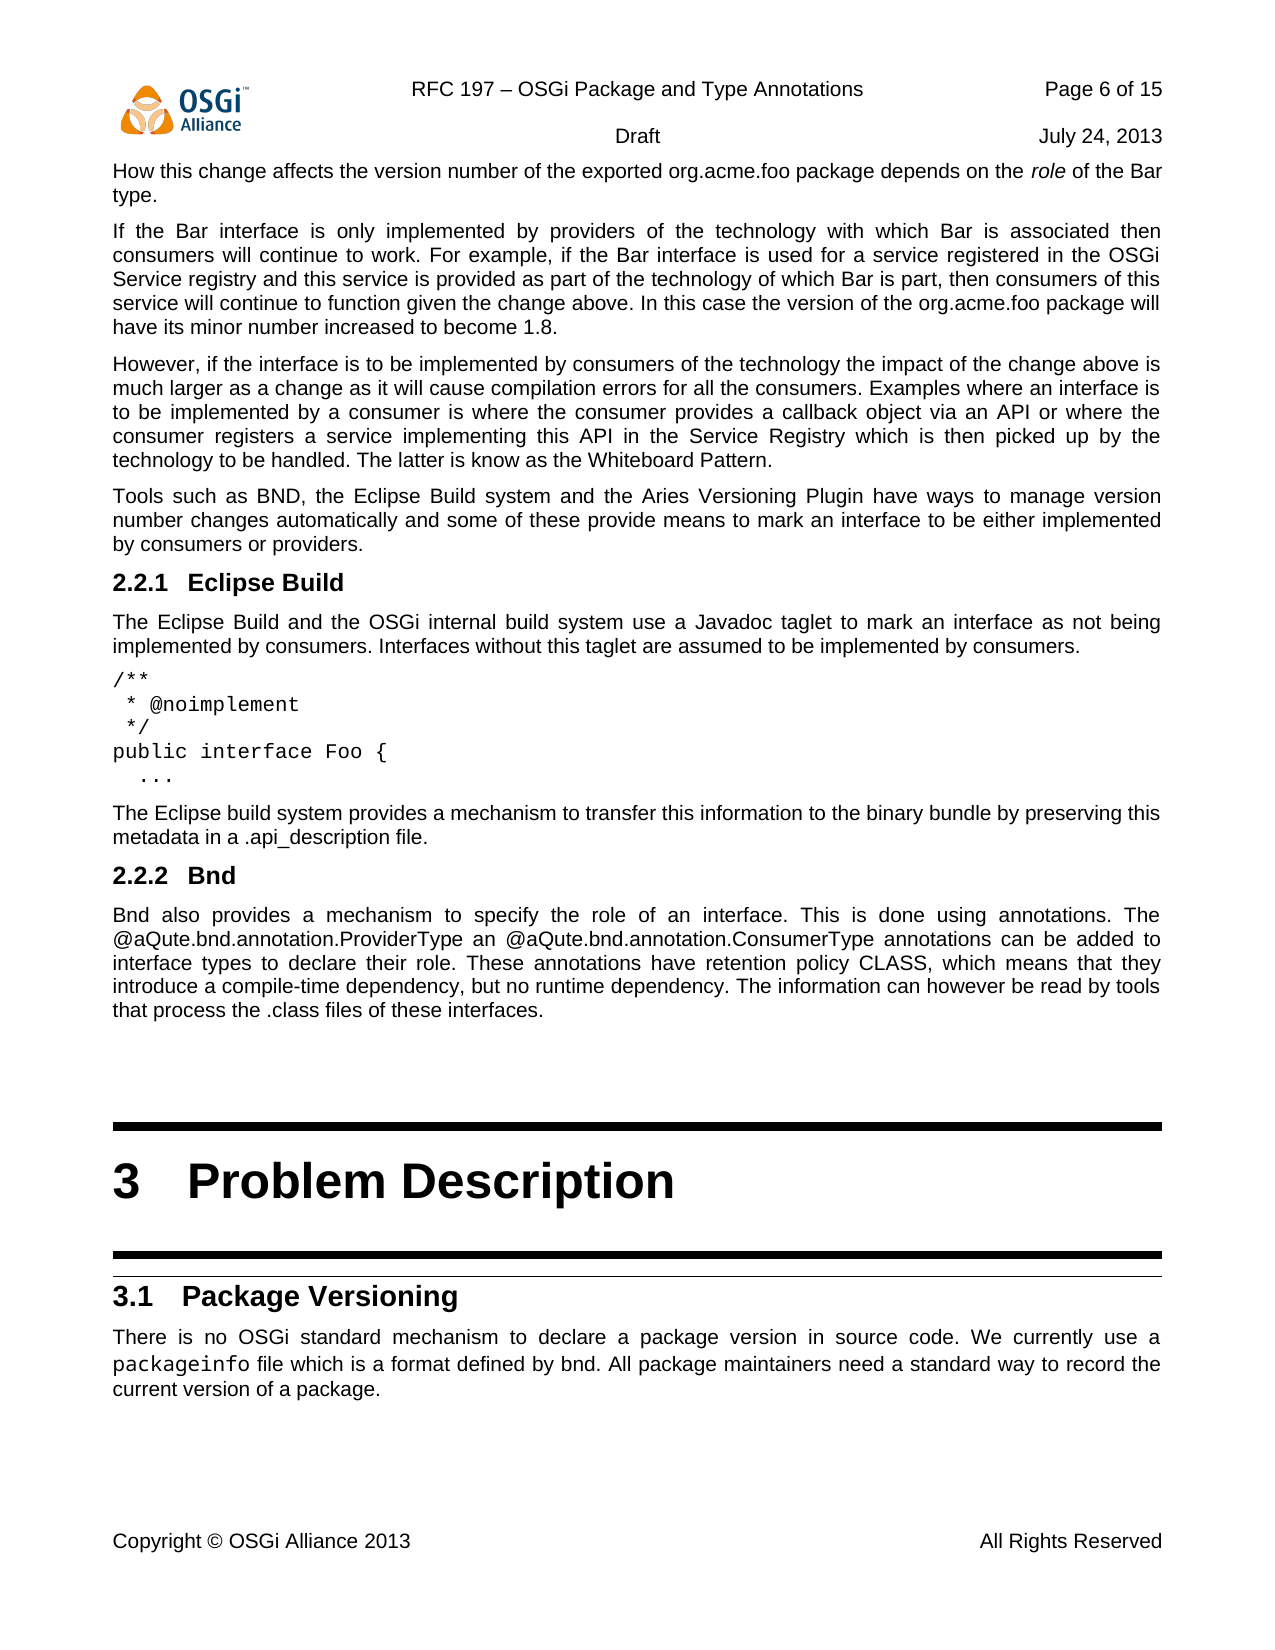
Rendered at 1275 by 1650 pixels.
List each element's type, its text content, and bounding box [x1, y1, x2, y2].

subtitle Package Versioning [112, 1277, 1162, 1312]
text The Eclipse build system provides a mechanism to transfer this information to the binary bundle by preserving this metadata in a .api_description file. [112, 801, 1162, 849]
text However, if the interface is to be implemented by consumers of the technology the impact of the change above is much larger as a change as it will cause compilation errors for all the consumers. Examples where an interface is to be implemented by a consumer is where the consumer provides a callback object via an API or where the consumer registers a service implementing this API in the Service Registry which is then picked up by the technology to be handled. The latter is know as the Whiteboard Pattern. [112, 352, 1162, 471]
subtitle Problem Description [112, 1123, 1162, 1259]
picture [113, 78, 257, 142]
text /** * @noimplement */ public interface Foo { ... [112, 670, 1162, 788]
text If the Bar interface is only implemented by providers of the technology with which Bar is associated then consumers will continue to work. For example, if the Bar interface is used for a service registered in the OSGi Service registry and this service is provided as part of the technology of which Bar is part, then consumers of this service will continue to function given the change above. In this case the version of the org.acme.foo package will have its minor number increased to become 1.8. [112, 219, 1162, 339]
text The Eclipse Build and the OSGi internal build system use a Javadoc taglet to mark an interface as not being implemented by consumers. Interfaces without this taglet are assumed to be implemented by consumers. [112, 609, 1162, 657]
text There is no OSGi standard mechanism to declare a package version in source code. We currently use a packageinfo file which is a format defined by bnd. All package maintainers need a standard way to record the current version of a package. [112, 1325, 1162, 1401]
subtitle Bnd [112, 861, 1162, 890]
text How this change affects the version number of the exported org.acme.foo package depends on the role of the Bar type. [112, 159, 1162, 207]
subtitle Eclipse Build [112, 568, 1162, 597]
text Tools such as BND, the Eclipse Build system and the Aries Versioning Plugin have ways to manage version number changes automatically and some of these provide means to mark an interface to be either implemented by consumers or providers. [112, 484, 1162, 556]
text Bnd also provides a mechanism to specify the role of an interface. This is done using annotations. The @aQute.bnd.annotation.ProviderType an @aQute.bnd.annotation.ConsumerType annotations can be added to interface types to declare their role. These annotations have retention policy CLASS, which means that they introduce a compile-time dependency, but no runtime dependency. The information can however be read by tools that process the .class files of these interfaces. [112, 902, 1162, 1022]
